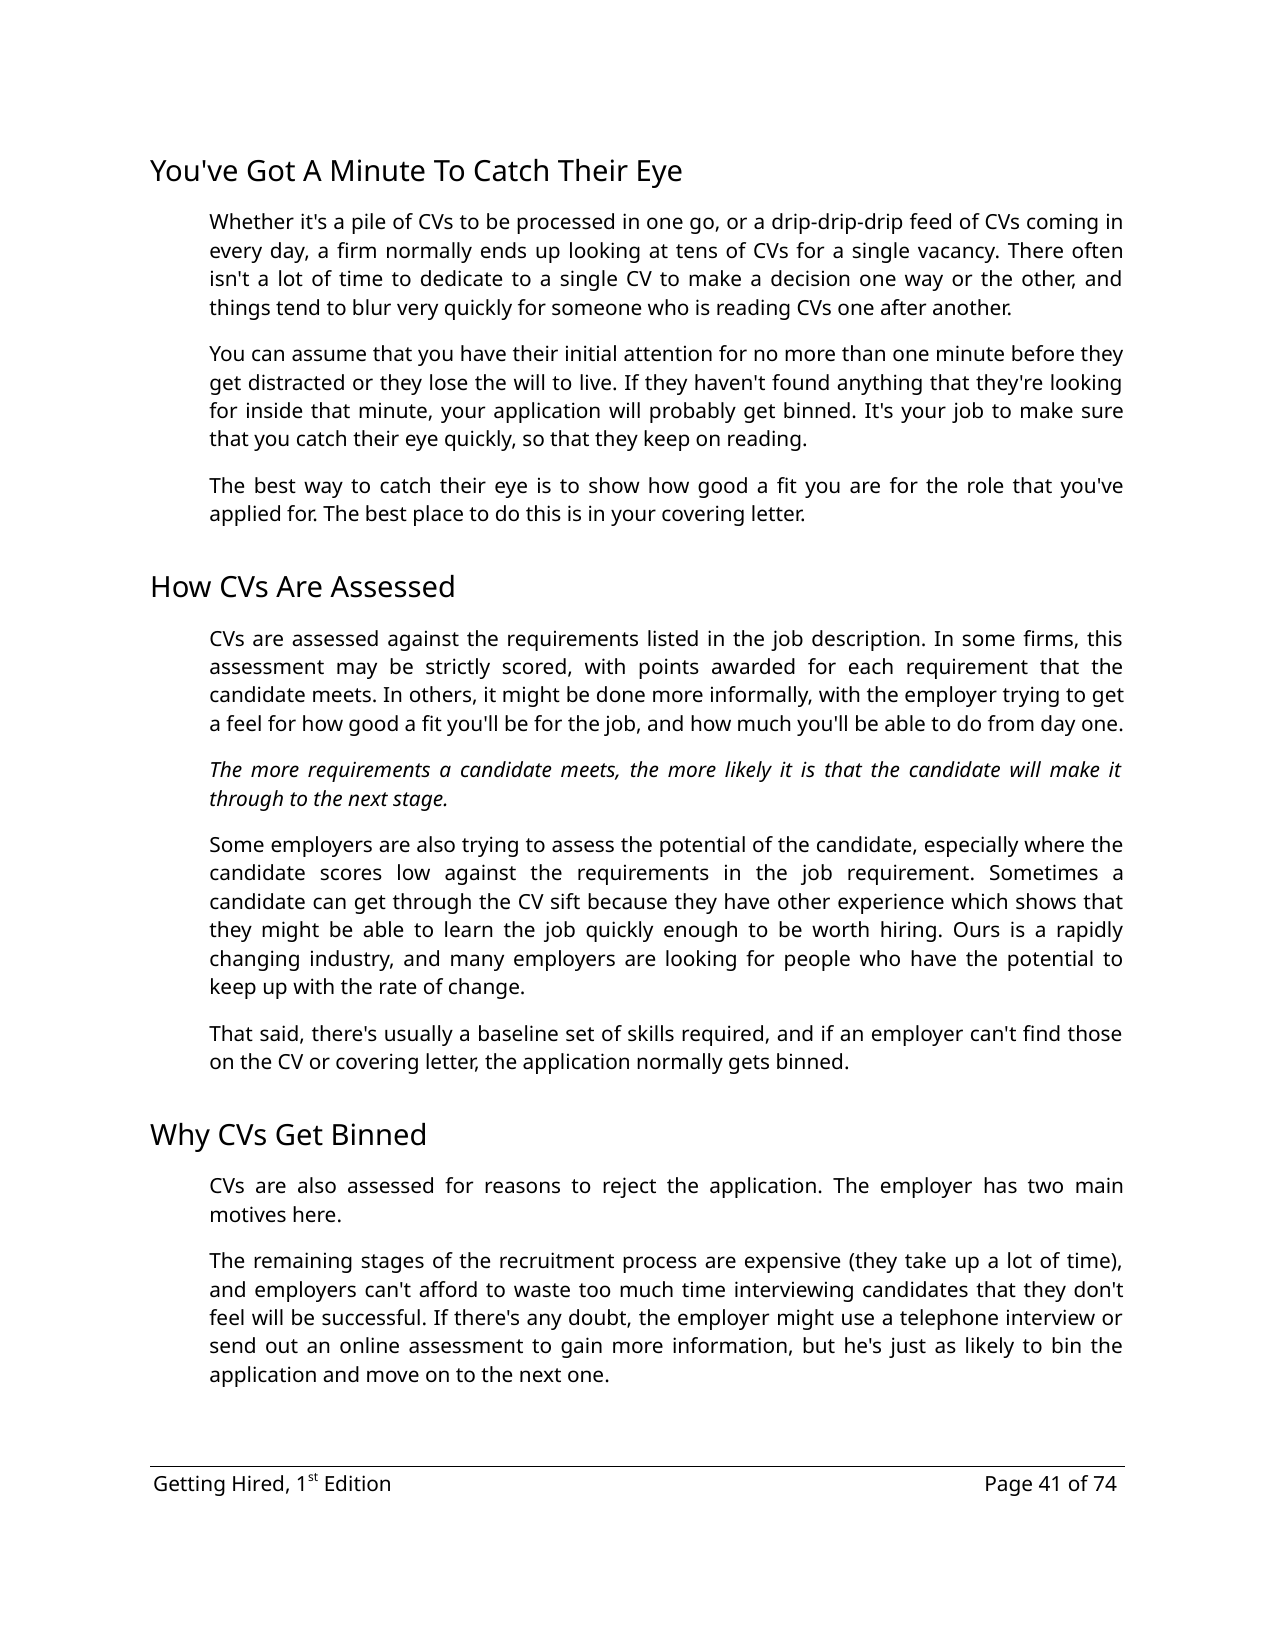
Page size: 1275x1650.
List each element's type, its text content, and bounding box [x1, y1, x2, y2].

subtitle How CVs Are Assessed [150, 566, 1125, 606]
text CVs are also assessed for reasons to reject the application. The employer has two main motives here. [209, 1171, 1125, 1228]
text That said, there's usually a baseline set of skills required, and if an employer can't find those on the CV or covering letter, the application normally gets binned. [209, 1019, 1125, 1076]
text The remaining stages of the recruitment process are expensive (they take up a lot of time), and employers can't afford to waste too much time interviewing candidates that they don't feel will be successful. If there's any doubt, the employer might use a telephone interview or send out an online assessment to gain more information, but he's just as likely to bin the application and move on to the next one. [209, 1246, 1125, 1388]
text Whether it's a pile of CVs to be processed in one go, or a drip-drip-drip feed of CVs coming in every day, a firm normally ends up looking at tens of CVs for a single vacancy. There often isn't a lot of time to dedicate to a single CV to make a decision one way or the other, and things tend to blur very quickly for someone who is reading CVs one after another. [209, 207, 1125, 321]
text CVs are assessed against the requirements listed in the job description. In some firms, this assessment may be strictly scored, with points awarded for each requirement that the candidate meets. In others, it might be done more informally, with the employer trying to get a feel for how good a fit you'll be for the job, and how much you'll be able to do from day one. [209, 624, 1125, 737]
text Some employers are also trying to assess the potential of the candidate, especially where the candidate scores low against the requirements in the job requirement. Sometimes a candidate can get through the CV sift because they have other experience which shows that they might be able to learn the job quickly enough to be worth hiring. Ours is a rapidly changing industry, and many employers are looking for people who have the potential to keep up with the rate of change. [209, 830, 1125, 1001]
text You can assume that you have their initial attention for no more than one minute before they get distracted or they lose the will to live. If they haven't found anything that they're looking for inside that minute, your application will probably get binned. It's your job to make sure that you catch their eye quickly, so that they keep on reading. [209, 339, 1125, 453]
text The more requirements a candidate meets, the more likely it is that the candidate will make it through to the next stage. [209, 755, 1125, 812]
text The best way to catch their eye is to show how good a fit you are for the role that you've applied for. The best place to do this is in your covering letter. [209, 471, 1125, 528]
subtitle You've Got A Minute To Catch Their Eye [150, 150, 1125, 190]
subtitle Why CVs Get Binned [150, 1114, 1125, 1154]
